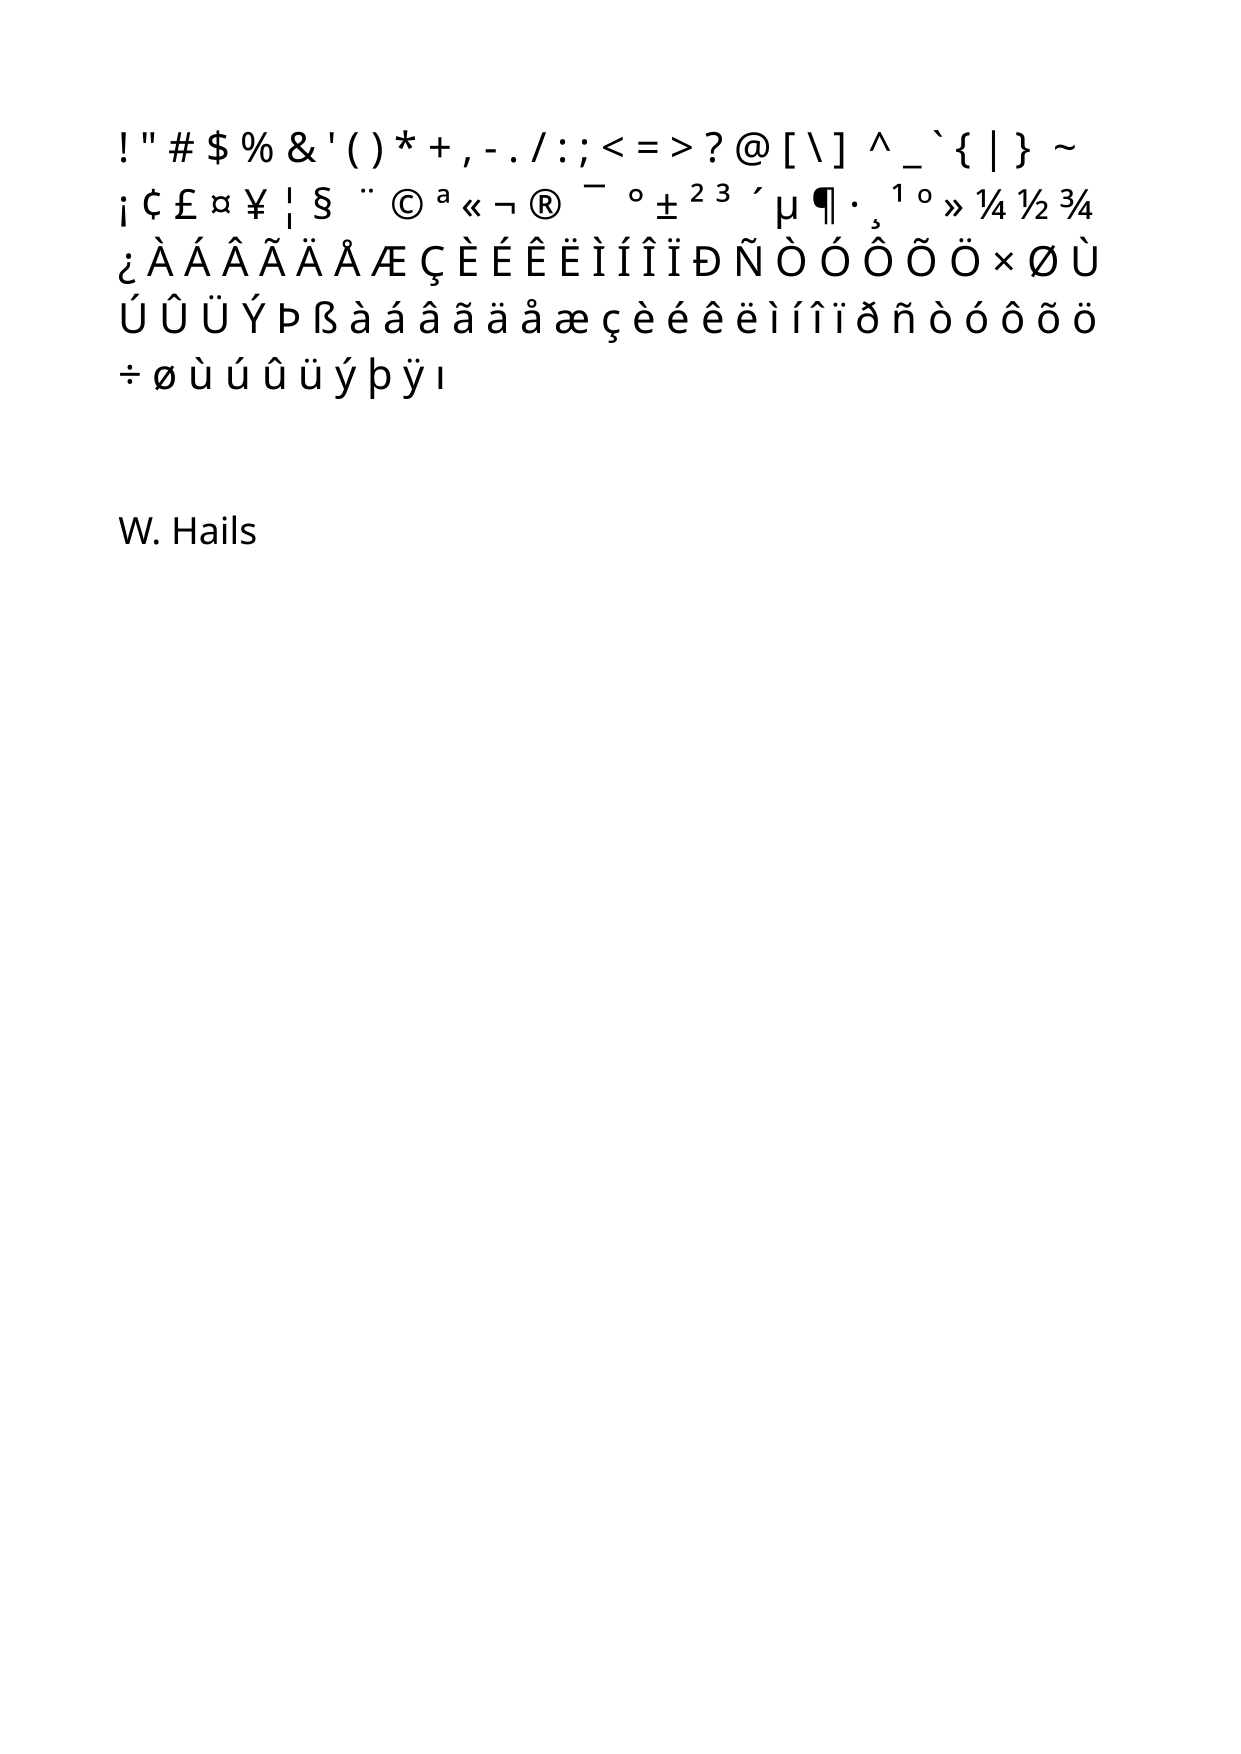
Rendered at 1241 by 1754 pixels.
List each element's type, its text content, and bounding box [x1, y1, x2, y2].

text W. Hails [118, 504, 1122, 555]
text ! " # $ % & ' ( ) * + , - . / : ; < = > ? @ [ \ ] ^ _ ` { | } ~ ¡ ¢ £ ¤ ¥ ¦ § ¨ © ª « ¬ ® ¯ ° ± ² ³ ´ µ ¶ · ¸ ¹ º » ¼ ½ ¾ ¿ À Á Â Ã Ä Å Æ Ç È É Ê Ë Ì Í Î Ï Ð Ñ Ò Ó Ô Õ Ö × Ø Ù Ú Û Ü Ý Þ ß à á â ã ä å æ ç è é ê ë ì í î ï ð ñ ò ó ô õ ö ÷ ø ù ú û ü ý þ ÿ ı [118, 118, 1122, 402]
